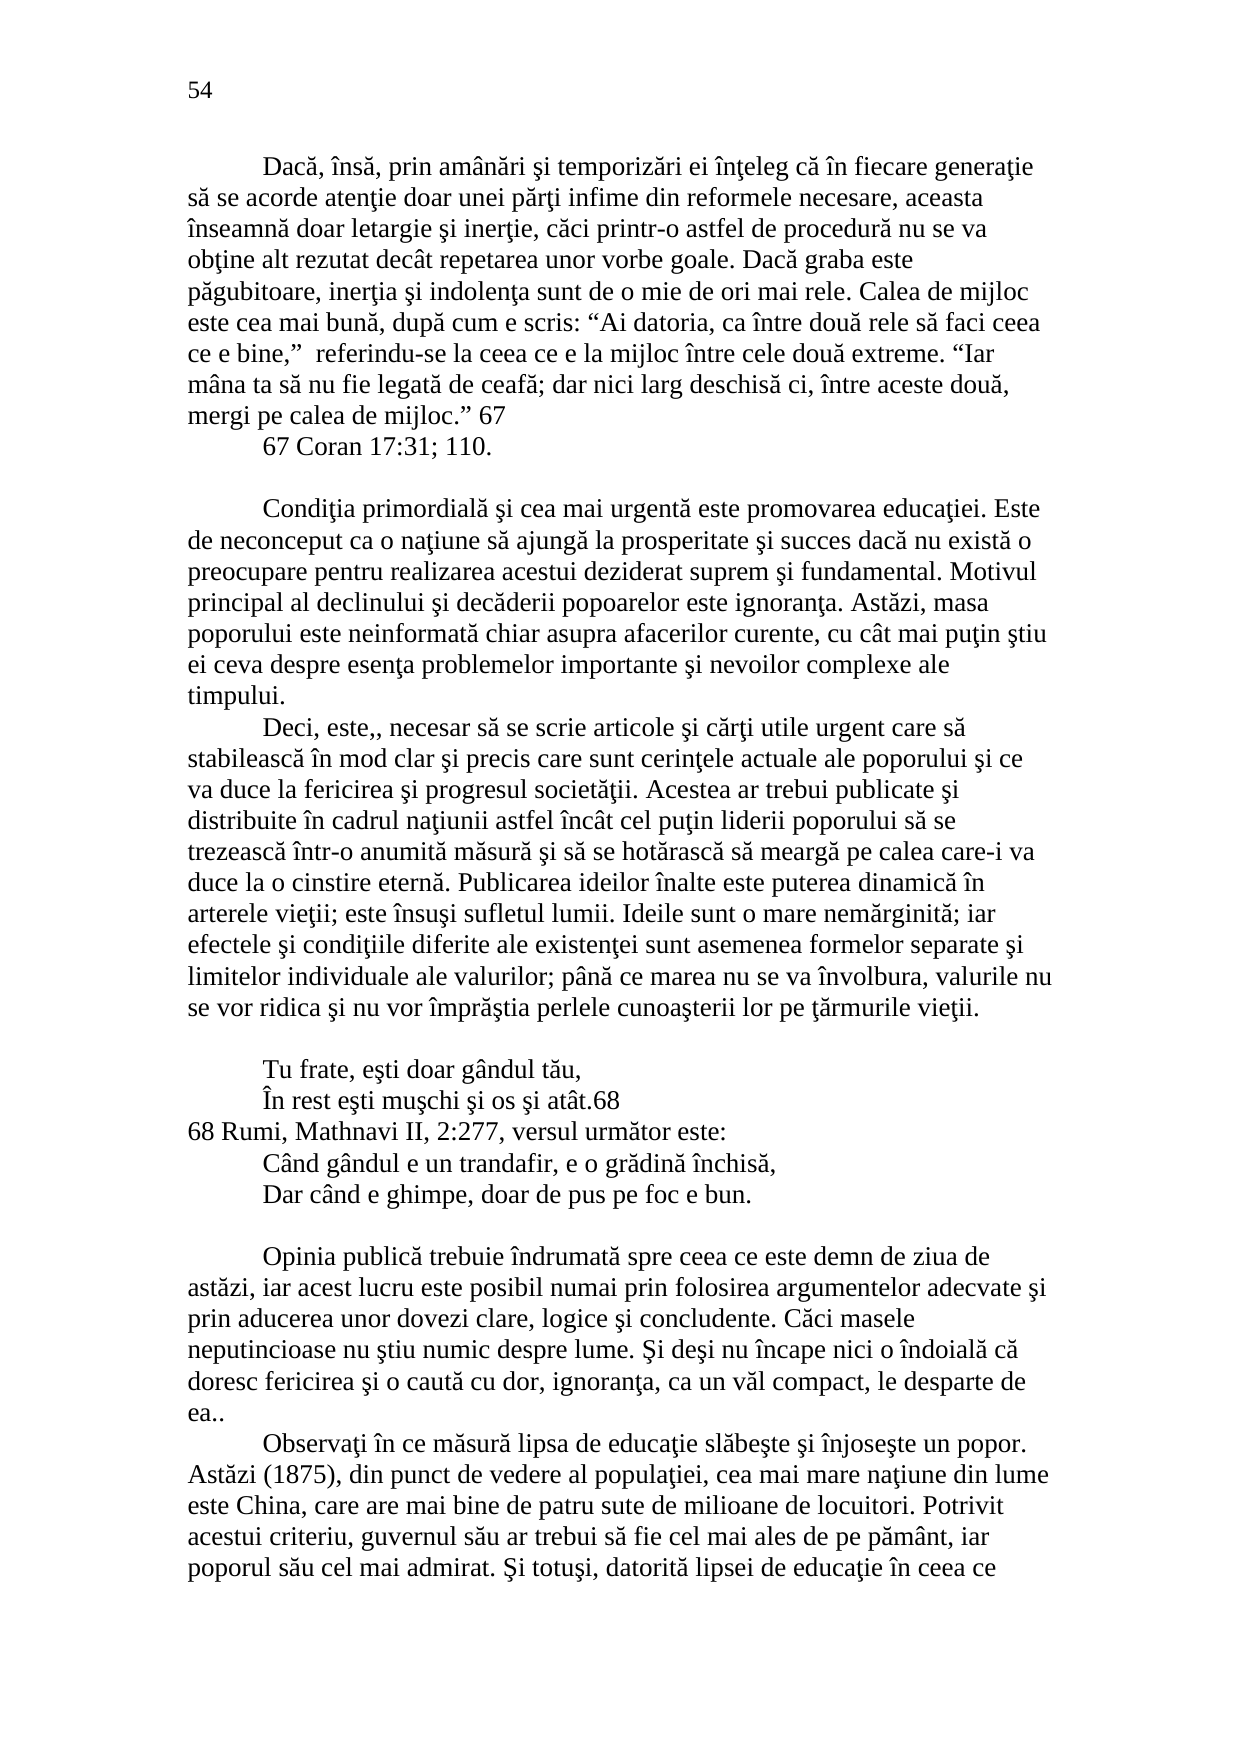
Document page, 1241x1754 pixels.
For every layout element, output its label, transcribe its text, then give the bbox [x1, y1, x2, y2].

text În rest eşti muşchi şi os şi atât.68 [187, 1084, 1053, 1116]
text Dar când e ghimpe, doar de pus pe foc e bun. [187, 1178, 1053, 1209]
text 68 Rumi, Mathnavi II, 2:277, versul următor este: [187, 1116, 1053, 1147]
text Condiţia primordială şi cea mai urgentă este promovarea educaţiei. Este de neconceput ca o naţiune să ajungă la prosperitate şi succes dacă nu există o preocupare pentru realizarea acestui deziderat suprem şi fundamental. Motivul principal al declinului şi decăderii popoarelor este ignoranţa. Astăzi, masa poporului este neinformată chiar asupra afacerilor curente, cu cât mai puţin ştiu ei ceva despre esenţa problemelor importante şi nevoilor complexe ale timpului. [187, 493, 1053, 711]
text Observaţi în ce măsură lipsa de educaţie slăbeşte şi înjoseşte un popor. Astăzi (1875), din punct de vedere al populaţiei, cea mai mare naţiune din lume este China, care are mai bine de patru sute de milioane de locuitori. Potrivit acestui criteriu, guvernul său ar trebui să fie cel mai ales de pe pământ, iar poporul său cel mai admirat. Şi totuşi, datorită lipsei de educaţie în ceea ce [187, 1427, 1053, 1583]
text Opinia publică trebuie îndrumată spre ceea ce este demn de ziua de astăzi, iar acest lucru este posibil numai prin folosirea argumentelor adecvate şi prin aducerea unor dovezi clare, logice şi concludente. Căci masele neputincioase nu ştiu numic despre lume. Şi deşi nu încape nici o îndoială că doresc fericirea şi o caută cu dor, ignoranţa, ca un văl compact, le desparte de ea.. [187, 1240, 1053, 1427]
text 67 Coran 17:31; 110. [187, 430, 1053, 461]
text Tu frate, eşti doar gândul tău, [187, 1053, 1053, 1084]
text Deci, este,, necesar să se scrie articole şi cărţi utile urgent care să stabilească în mod clar şi precis care sunt cerinţele actuale ale poporului şi ce va duce la fericirea şi progresul societăţii. Acestea ar trebui publicate şi distribuite în cadrul naţiunii astfel încât cel puţin liderii poporului să se trezească într-o anumită măsură şi să se hotărască să meargă pe calea care-i va duce la o cinstire eternă. Publicarea ideilor înalte este puterea dinamică în arterele vieţii; este însuşi sufletul lumii. Ideile sunt o mare nemărginită; iar efectele şi condiţiile diferite ale existenţei sunt asemenea formelor separate şi limitelor individuale ale valurilor; până ce marea nu se va învolbura, valurile nu se vor ridica şi nu vor împrăştia perlele cunoaşterii lor pe ţărmurile vieţii. [187, 711, 1053, 1053]
text Când gândul e un trandafir, e o grădină închisă, [187, 1147, 1053, 1178]
text Dacă, însă, prin amânări şi temporizări ei înţeleg că în fiecare generaţie să se acorde atenţie doar unei părţi infime din reformele necesare, aceasta înseamnă doar letargie şi inerţie, căci printr-o astfel de procedură nu se va obţine alt rezutat decât repetarea unor vorbe goale. Dacă graba este păgubitoare, inerţia şi indolenţa sunt de o mie de ori mai rele. Calea de mijloc este cea mai bună, după cum e scris: “Ai datoria, ca între două rele să faci ceea ce e bine,” referindu-se la ceea ce e la mijloc între cele două extreme. “Iar mâna ta să nu fie legată de ceafă; dar nici larg deschisă ci, între aceste două, mergi pe calea de mijloc.” 67 [187, 150, 1053, 430]
